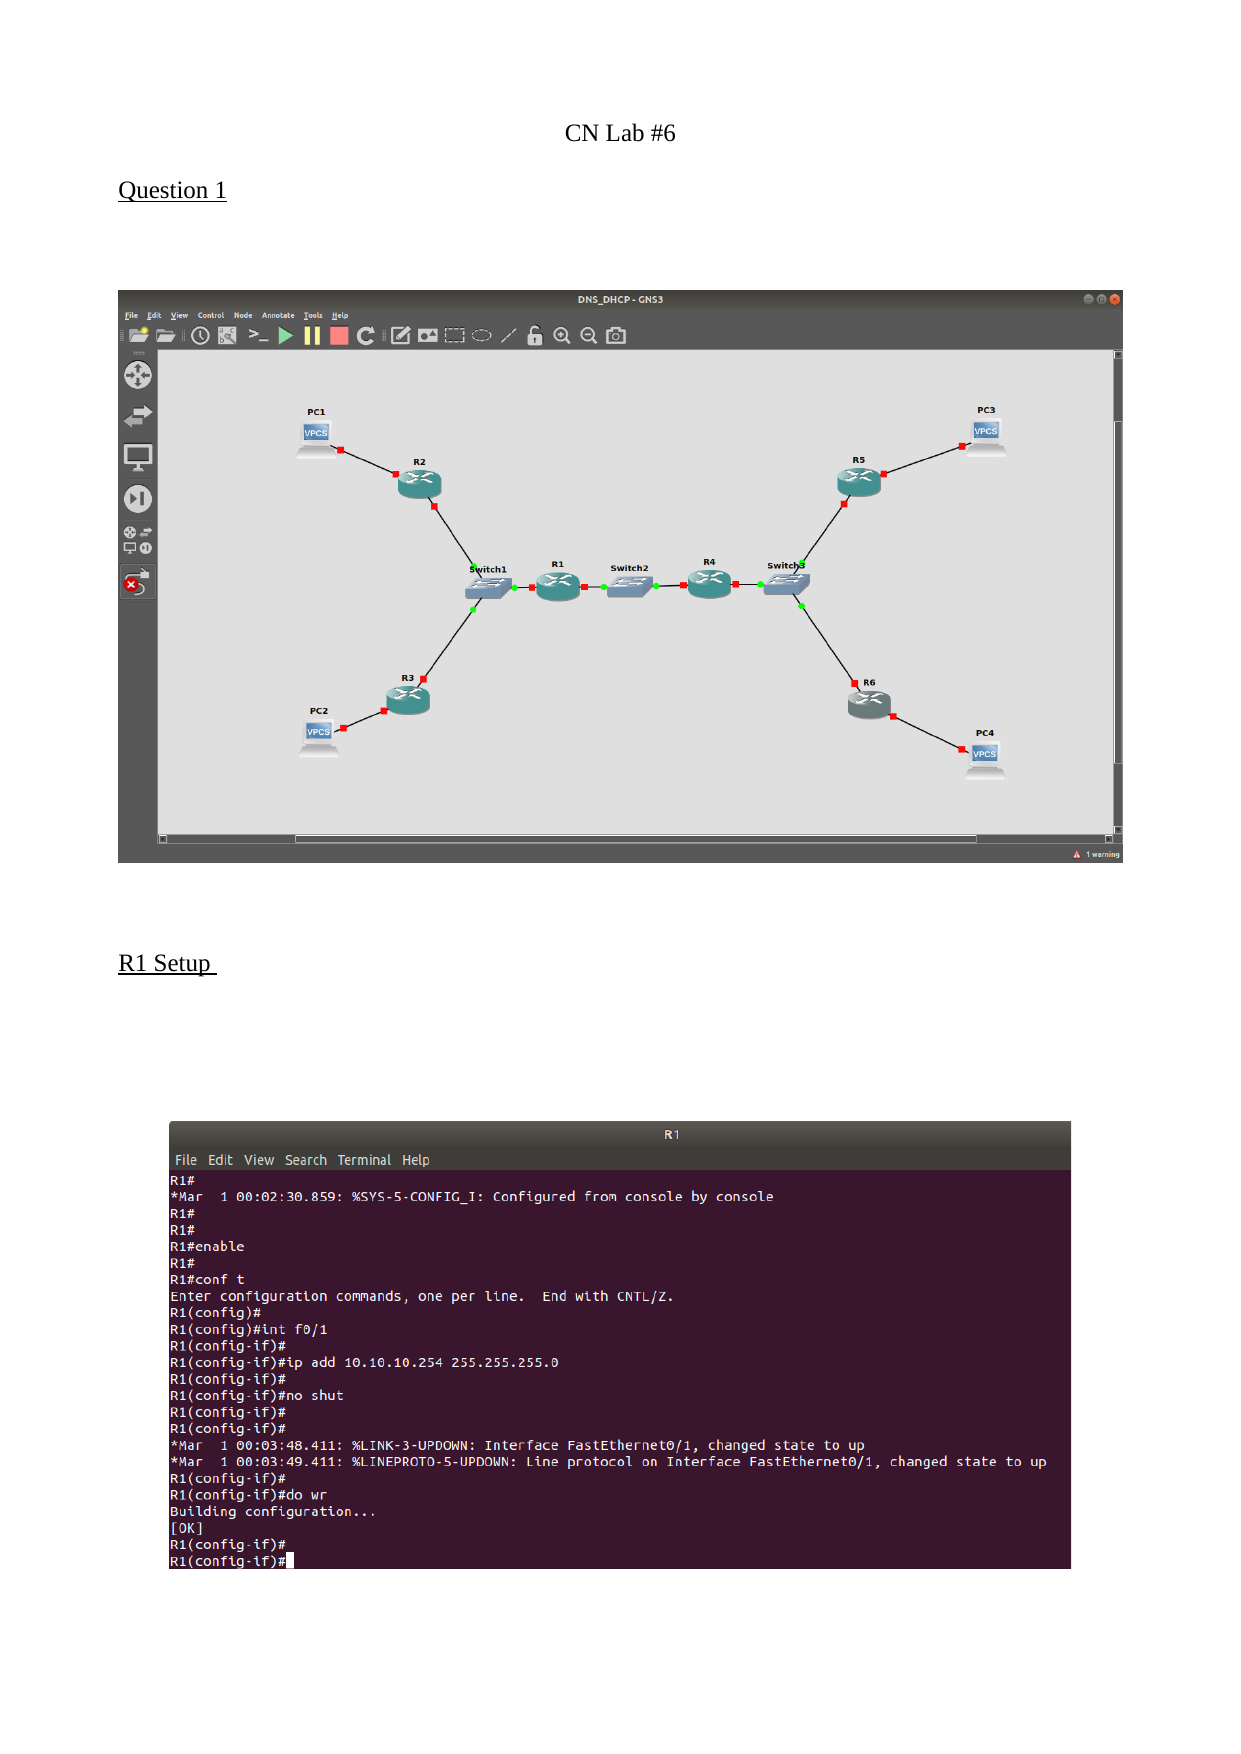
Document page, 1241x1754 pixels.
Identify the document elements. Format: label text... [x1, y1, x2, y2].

text Question 1 [118, 176, 1122, 204]
picture [169, 1121, 1072, 1569]
text CN Lab #6 [118, 118, 1122, 147]
picture [118, 290, 1123, 863]
text R1 Setup [118, 948, 1122, 977]
